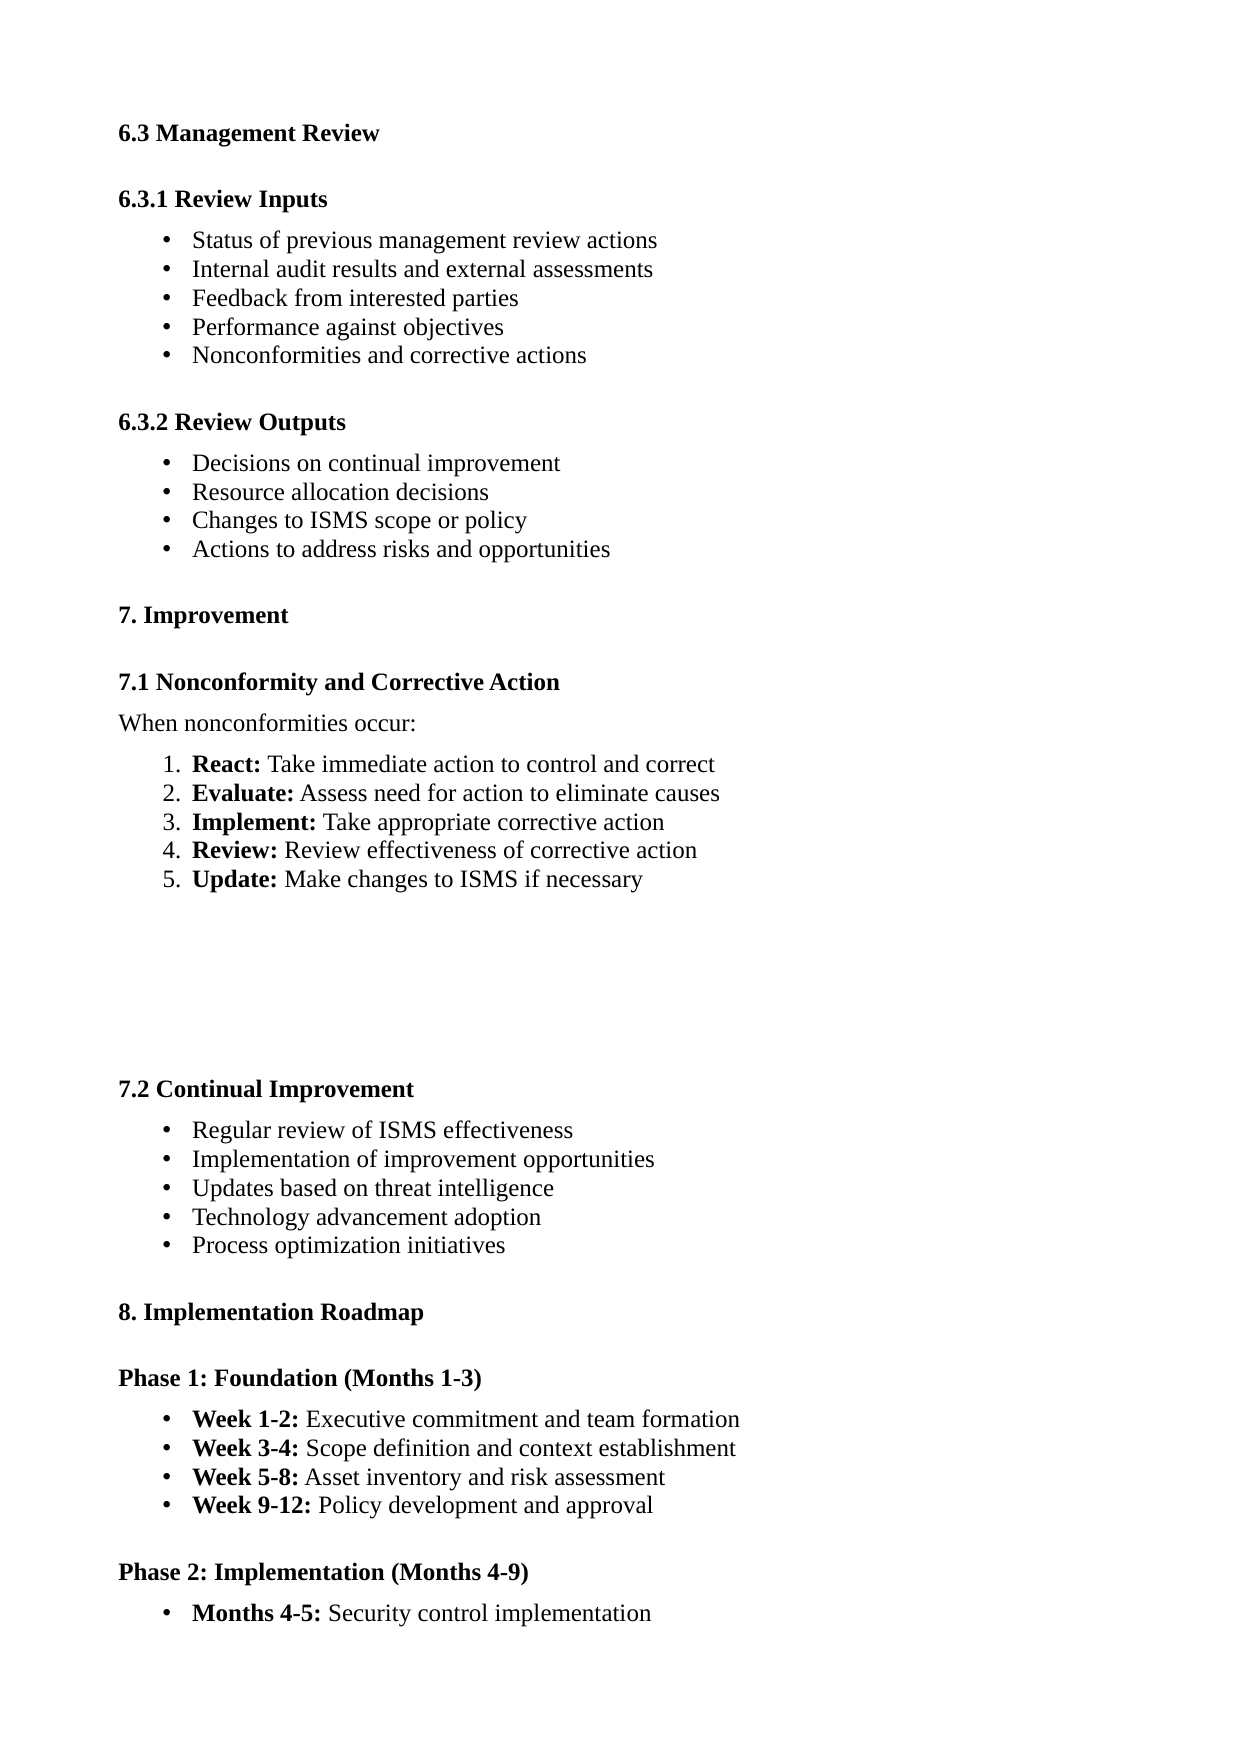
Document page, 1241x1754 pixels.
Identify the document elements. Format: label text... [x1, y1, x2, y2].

list Nonconformities and corrective actions [162, 341, 1122, 369]
list Status of previous management review actions [162, 226, 1122, 254]
list Review: Review effectiveness of corrective action [162, 836, 1122, 864]
list Implement: Take appropriate corrective action [162, 807, 1122, 836]
text When nonconformities occur: [118, 708, 1122, 737]
subtitle Phase 1: Foundation (Months 1-3) [118, 1363, 1122, 1392]
list React: Take immediate action to control and correct [162, 749, 1122, 778]
list Week 1-2: Executive commitment and team formation [162, 1404, 1122, 1433]
subtitle 6.3.2 Review Outputs [118, 407, 1122, 436]
list Regular review of ISMS effectiveness [162, 1116, 1122, 1144]
list Resource allocation decisions [162, 477, 1122, 506]
list Update: Make changes to ISMS if necessary [162, 864, 1122, 1008]
list Months 4-5: Security control implementation [162, 1598, 1122, 1627]
list Week 5-8: Asset inventory and risk assessment [162, 1462, 1122, 1491]
list Feedback from interested parties [162, 283, 1122, 312]
list Implementation of improvement opportunities [162, 1144, 1122, 1173]
subtitle Phase 2: Implementation (Months 4-9) [118, 1557, 1122, 1586]
list Performance against objectives [162, 312, 1122, 341]
list Changes to ISMS scope or policy [162, 506, 1122, 534]
list Process optimization initiatives [162, 1231, 1122, 1259]
list Week 9-12: Policy development and approval [162, 1491, 1122, 1519]
subtitle 7.1 Nonconformity and Corrective Action [118, 667, 1122, 696]
list Internal audit results and external assessments [162, 254, 1122, 283]
list Actions to address risks and opportunities [162, 534, 1122, 563]
subtitle 6.3.1 Review Inputs [118, 184, 1122, 213]
list Decisions on continual improvement [162, 448, 1122, 477]
list Week 3-4: Scope definition and context establishment [162, 1433, 1122, 1462]
list Updates based on threat intelligence [162, 1173, 1122, 1202]
subtitle 7. Improvement [118, 601, 1122, 629]
subtitle 6.3 Management Review [118, 118, 1122, 147]
list Evaluate: Assess need for action to eliminate causes [162, 778, 1122, 807]
subtitle 8. Implementation Roadmap [118, 1297, 1122, 1326]
subtitle 7.2 Continual Improvement [118, 1046, 1122, 1103]
list Technology advancement adoption [162, 1202, 1122, 1231]
